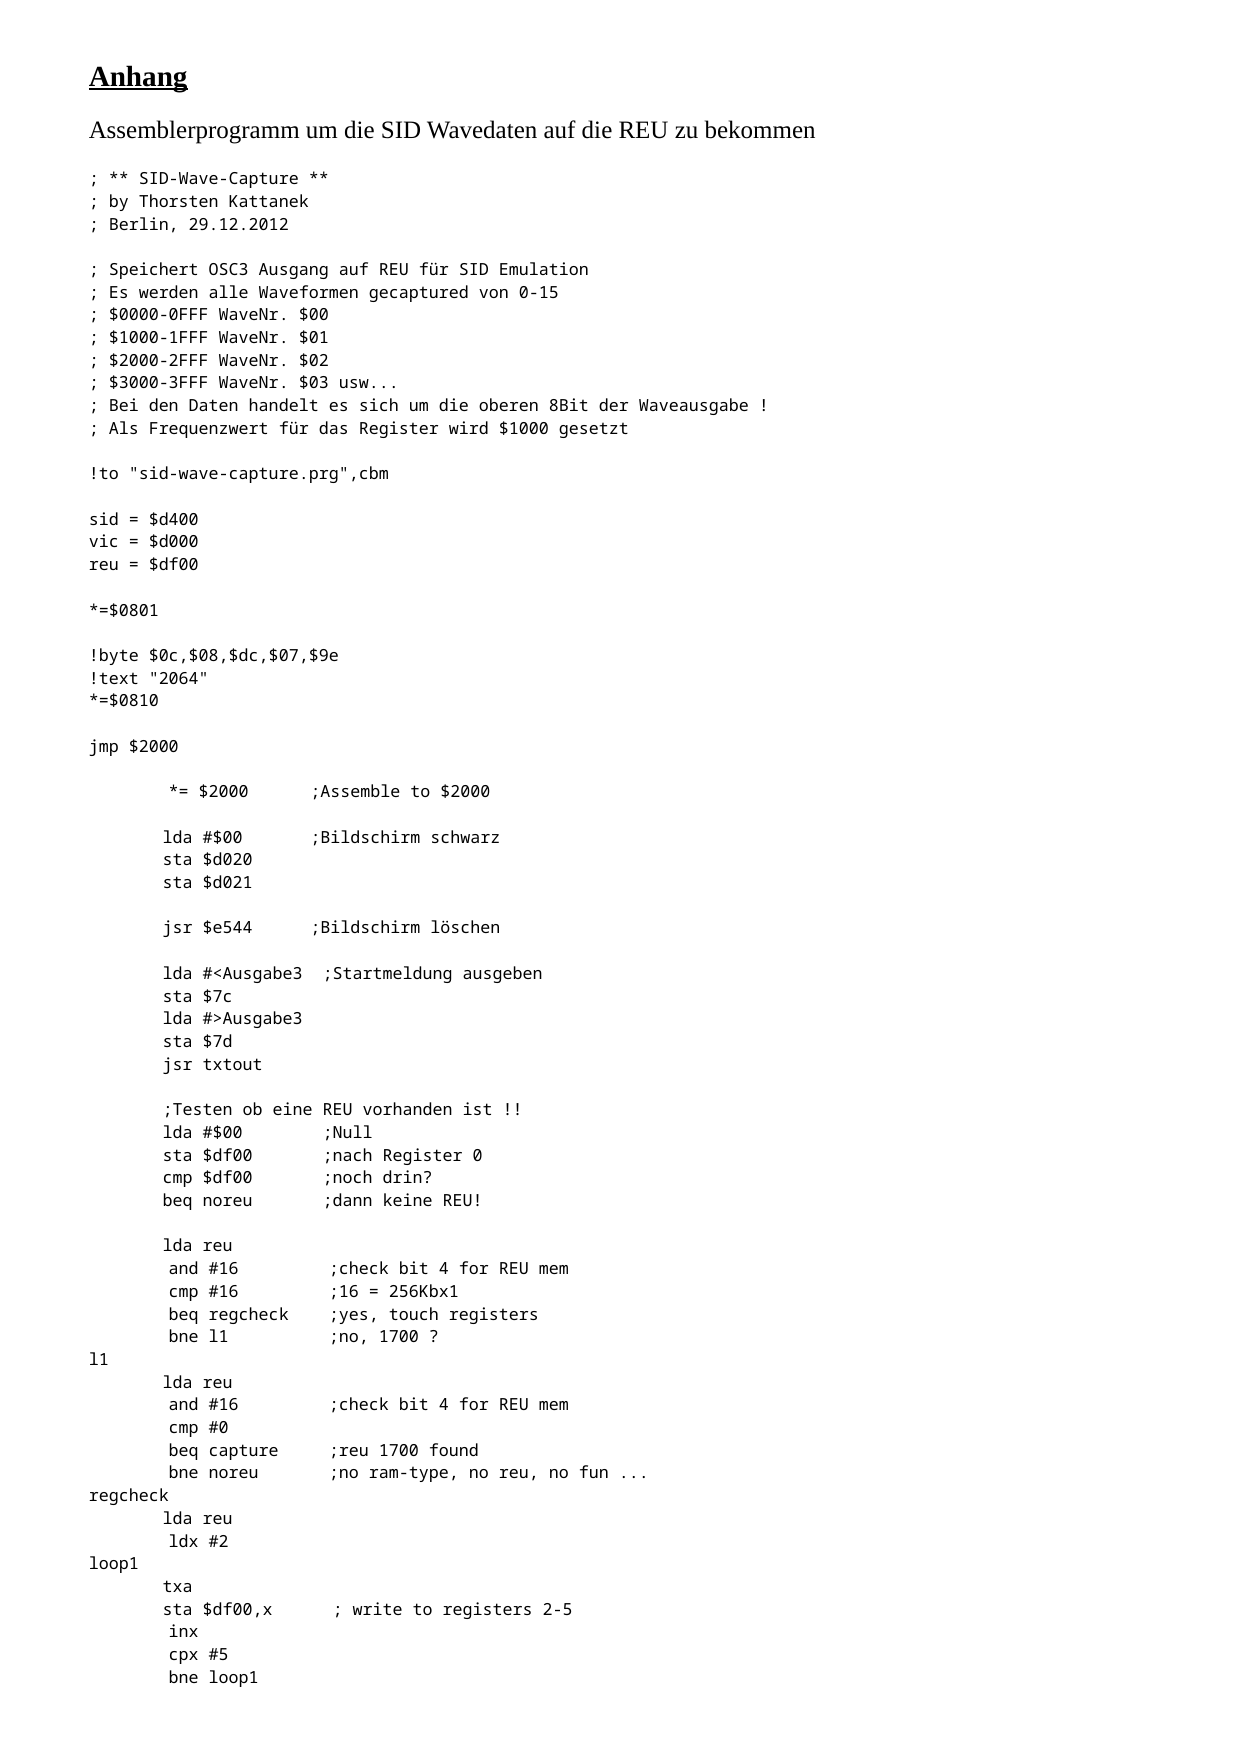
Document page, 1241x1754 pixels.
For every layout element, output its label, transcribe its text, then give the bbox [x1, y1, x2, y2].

text beq noreu ;dann keine REU! [88, 1189, 1181, 1211]
text and #16 ;check bit 4 for REU mem [88, 1257, 1181, 1279]
text l1 [88, 1348, 1181, 1370]
text lda #>Ausgabe3 [88, 1007, 1181, 1030]
text sta $df00 ;nach Register 0 [88, 1143, 1181, 1166]
text sta $d020 [88, 848, 1181, 871]
text ; Es werden alle Waveformen gecaptured von 0-15 [88, 280, 1181, 303]
text lda #<Ausgabe3 ;Startmeldung ausgeben [88, 962, 1181, 984]
text bne loop1 [88, 1666, 1181, 1688]
text ; Bei den Daten handelt es sich um die oberen 8Bit der Waveausgabe ! [88, 394, 1181, 417]
text and #16 ;check bit 4 for REU mem [88, 1393, 1181, 1416]
text bne noreu ;no ram-type, no reu, no fun ... [88, 1461, 1181, 1484]
text sta $7d [88, 1030, 1181, 1052]
text *=$0801 [88, 598, 1181, 621]
text ; Als Frequenzwert für das Register wird $1000 gesetzt [88, 417, 1181, 439]
text vic = $d000 [88, 530, 1181, 553]
text ; ** SID-Wave-Capture ** [88, 167, 1181, 189]
text ; Speichert OSC3 Ausgang auf REU für SID Emulation [88, 258, 1181, 280]
text cmp $df00 ;noch drin? [88, 1166, 1181, 1189]
text reu = $df00 [88, 553, 1181, 576]
text sta $7c [88, 984, 1181, 1007]
text ; by Thorsten Kattanek [88, 189, 1181, 212]
text ldx #2 [88, 1529, 1181, 1552]
text lda reu [88, 1507, 1181, 1529]
text cmp #0 [88, 1416, 1181, 1438]
text ; $2000-2FFF WaveNr. $02 [88, 348, 1181, 371]
text inx [88, 1620, 1181, 1643]
text ;Testen ob eine REU vorhanden ist !! [88, 1098, 1181, 1121]
text jsr $e544 ;Bildschirm löschen [88, 916, 1181, 939]
text jmp $2000 [88, 734, 1181, 757]
text loop1 [88, 1552, 1181, 1575]
text lda #$00 ;Null [88, 1121, 1181, 1143]
text ; Berlin, 29.12.2012 [88, 212, 1181, 235]
text ; $1000-1FFF WaveNr. $01 [88, 326, 1181, 348]
text cpx #5 [88, 1643, 1181, 1666]
text lda reu [88, 1370, 1181, 1393]
text sta $df00,x ; write to registers 2-5 [88, 1597, 1181, 1620]
text ; $3000-3FFF WaveNr. $03 usw... [88, 371, 1181, 394]
text lda #$00 ;Bildschirm schwarz [88, 825, 1181, 848]
text lda reu [88, 1234, 1181, 1257]
text !text "2064" [88, 666, 1181, 689]
text Anhang [88, 59, 1181, 93]
text beq regcheck ;yes, touch registers [88, 1302, 1181, 1325]
text *= $2000 ;Assemble to $2000 [88, 780, 1181, 803]
text Assemblerprogramm um die SID Wavedaten auf die REU zu bekommen [88, 115, 1181, 144]
text !to "sid-wave-capture.prg",cbm [88, 462, 1181, 485]
text *=$0810 [88, 689, 1181, 712]
text !byte $0c,$08,$dc,$07,$9e [88, 644, 1181, 666]
text beq capture ;reu 1700 found [88, 1438, 1181, 1461]
text jsr txtout [88, 1052, 1181, 1075]
text regcheck [88, 1484, 1181, 1507]
text ; $0000-0FFF WaveNr. $00 [88, 303, 1181, 326]
text sta $d021 [88, 871, 1181, 893]
text bne l1 ;no, 1700 ? [88, 1325, 1181, 1348]
text txa [88, 1575, 1181, 1597]
text cmp #16 ;16 = 256Kbx1 [88, 1279, 1181, 1302]
text sid = $d400 [88, 507, 1181, 530]
